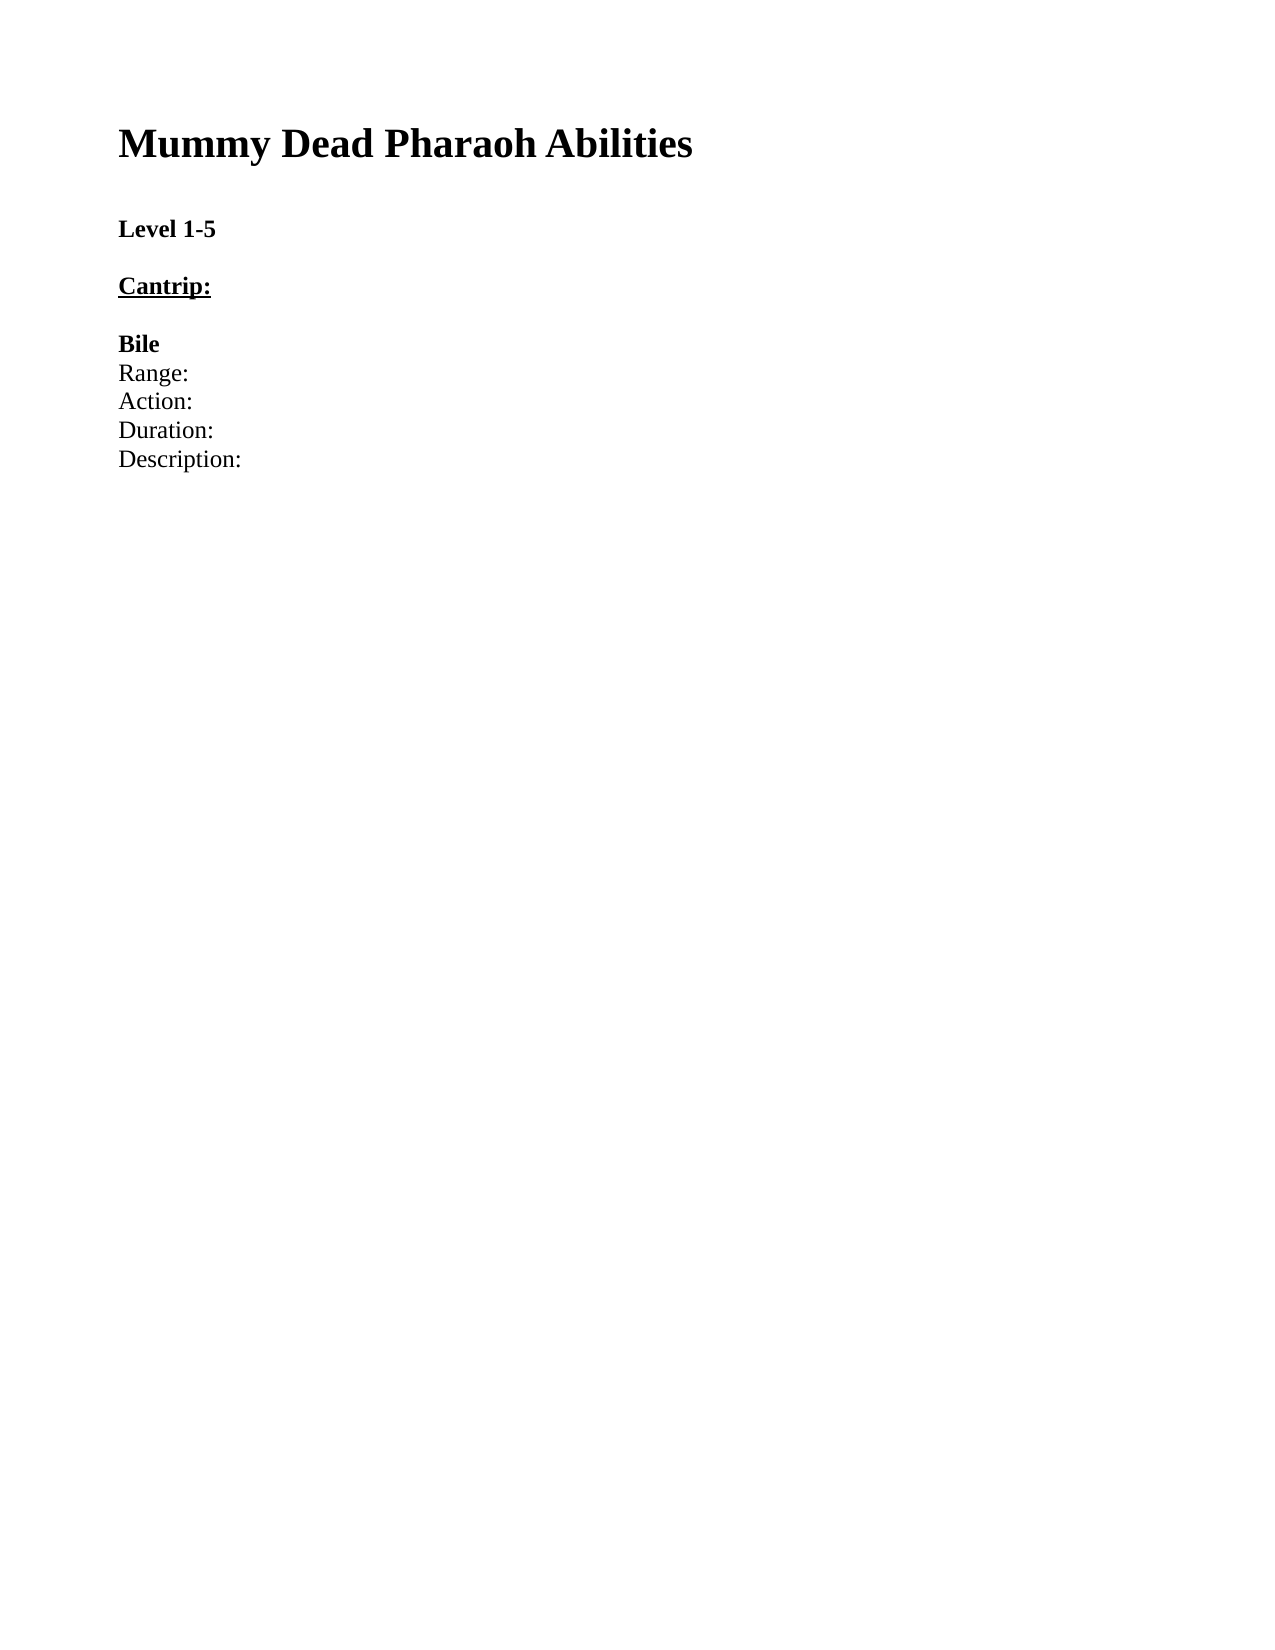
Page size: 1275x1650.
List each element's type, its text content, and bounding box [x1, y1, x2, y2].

text Level 1-5 [118, 214, 1157, 243]
text Action: [118, 386, 1157, 415]
text Range: [118, 358, 1157, 386]
text Bile [118, 329, 1157, 358]
text Cantrip: [118, 271, 1157, 300]
text Description: [118, 444, 1157, 473]
text Mummy Dead Pharaoh Abilities [118, 118, 1157, 166]
text Duration: [118, 415, 1157, 444]
